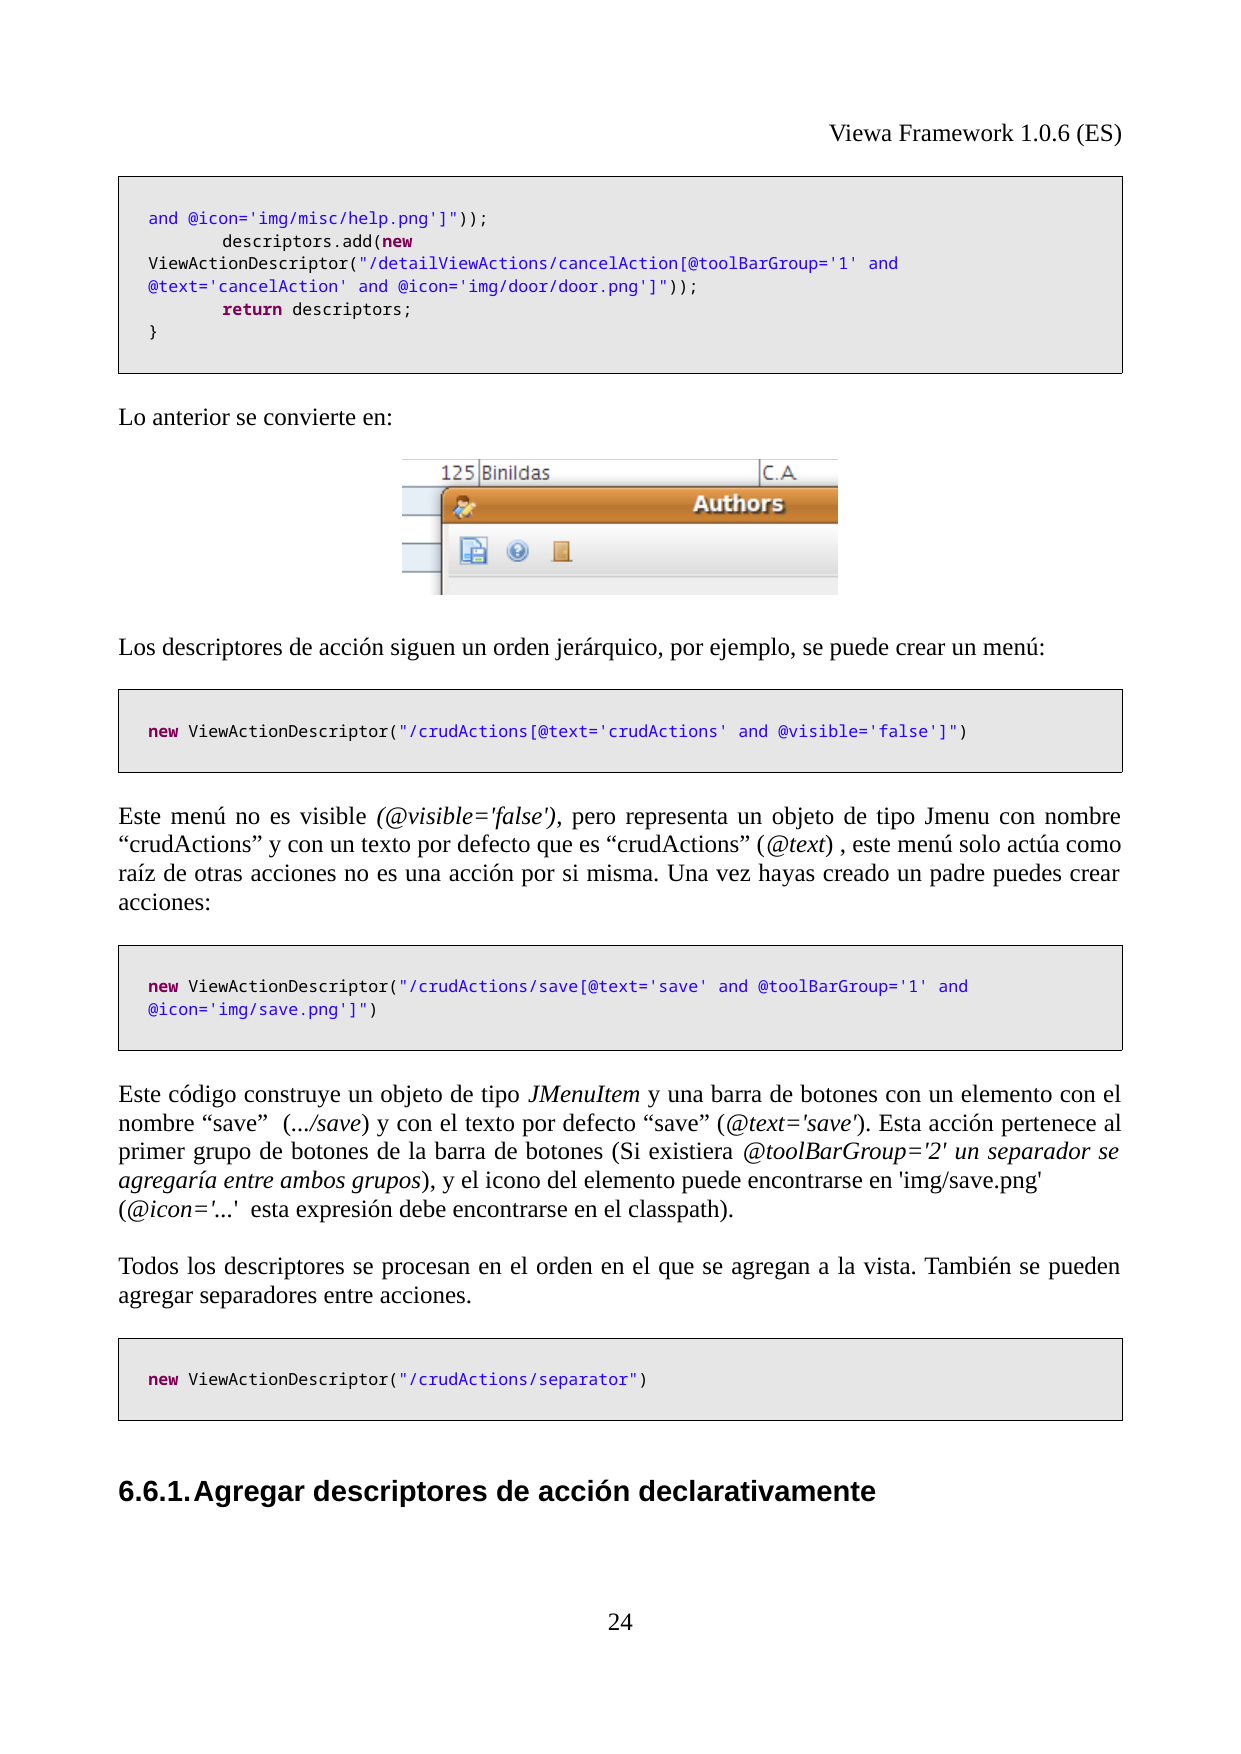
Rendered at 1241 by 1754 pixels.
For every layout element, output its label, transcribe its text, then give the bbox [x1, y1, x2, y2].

table_header new ViewActionDescriptor("/crudActions/separator") [119, 1339, 1122, 1420]
table_header new ViewActionDescriptor("/crudActions/save[@text='save' and @toolBarGroup='1' and @icon='img/save.png']") [119, 946, 1122, 1050]
text Los descriptores de acción siguen un orden jerárquico, por ejemplo, se puede crear un menú: [118, 632, 1122, 660]
text Este menú no es visible (@visible='false'), pero representa un objeto de tipo Jmenu con nombre “crudActions” y con un texto por defecto que es “crudActions” (@text) , este menú solo actúa como raíz de otras acciones no es una acción por si misma. Una vez hayas creado un padre puedes crear acciones: [118, 801, 1122, 916]
text Todos los descriptores se procesan en el orden en el que se agregan a la vista. También se pueden agregar separadores entre acciones. [118, 1251, 1122, 1309]
subtitle Agregar descriptores de acción declarativamente [118, 1474, 1122, 1508]
picture [402, 459, 838, 595]
text (@icon='...' esta expresión debe encontrarse en el classpath). [118, 1194, 1122, 1223]
text Este código construye un objeto de tipo JMenuItem y una barra de botones con un elemento con el nombre “save” (.../save) y con el texto por defecto “save” (@text='save'). Esta acción pertenece al primer grupo de botones de la barra de botones (Si existiera @toolBarGroup='2' un separador se agregaría entre ambos grupos), y el icono del elemento puede encontrarse en 'img/save.png' [118, 1079, 1122, 1194]
text Lo anterior se convierte en: [118, 402, 1122, 430]
table_header and @icon='img/misc/help.png']")); descriptors.add(new ViewActionDescriptor("/detailViewActions/cancelAction[@toolBarGroup='1' and @text='cancelAction' and @icon='img/door/door.png']")); return descriptors; } [119, 177, 1122, 373]
table_header new ViewActionDescriptor("/crudActions[@text='crudActions' and @visible='false']") [119, 690, 1122, 772]
